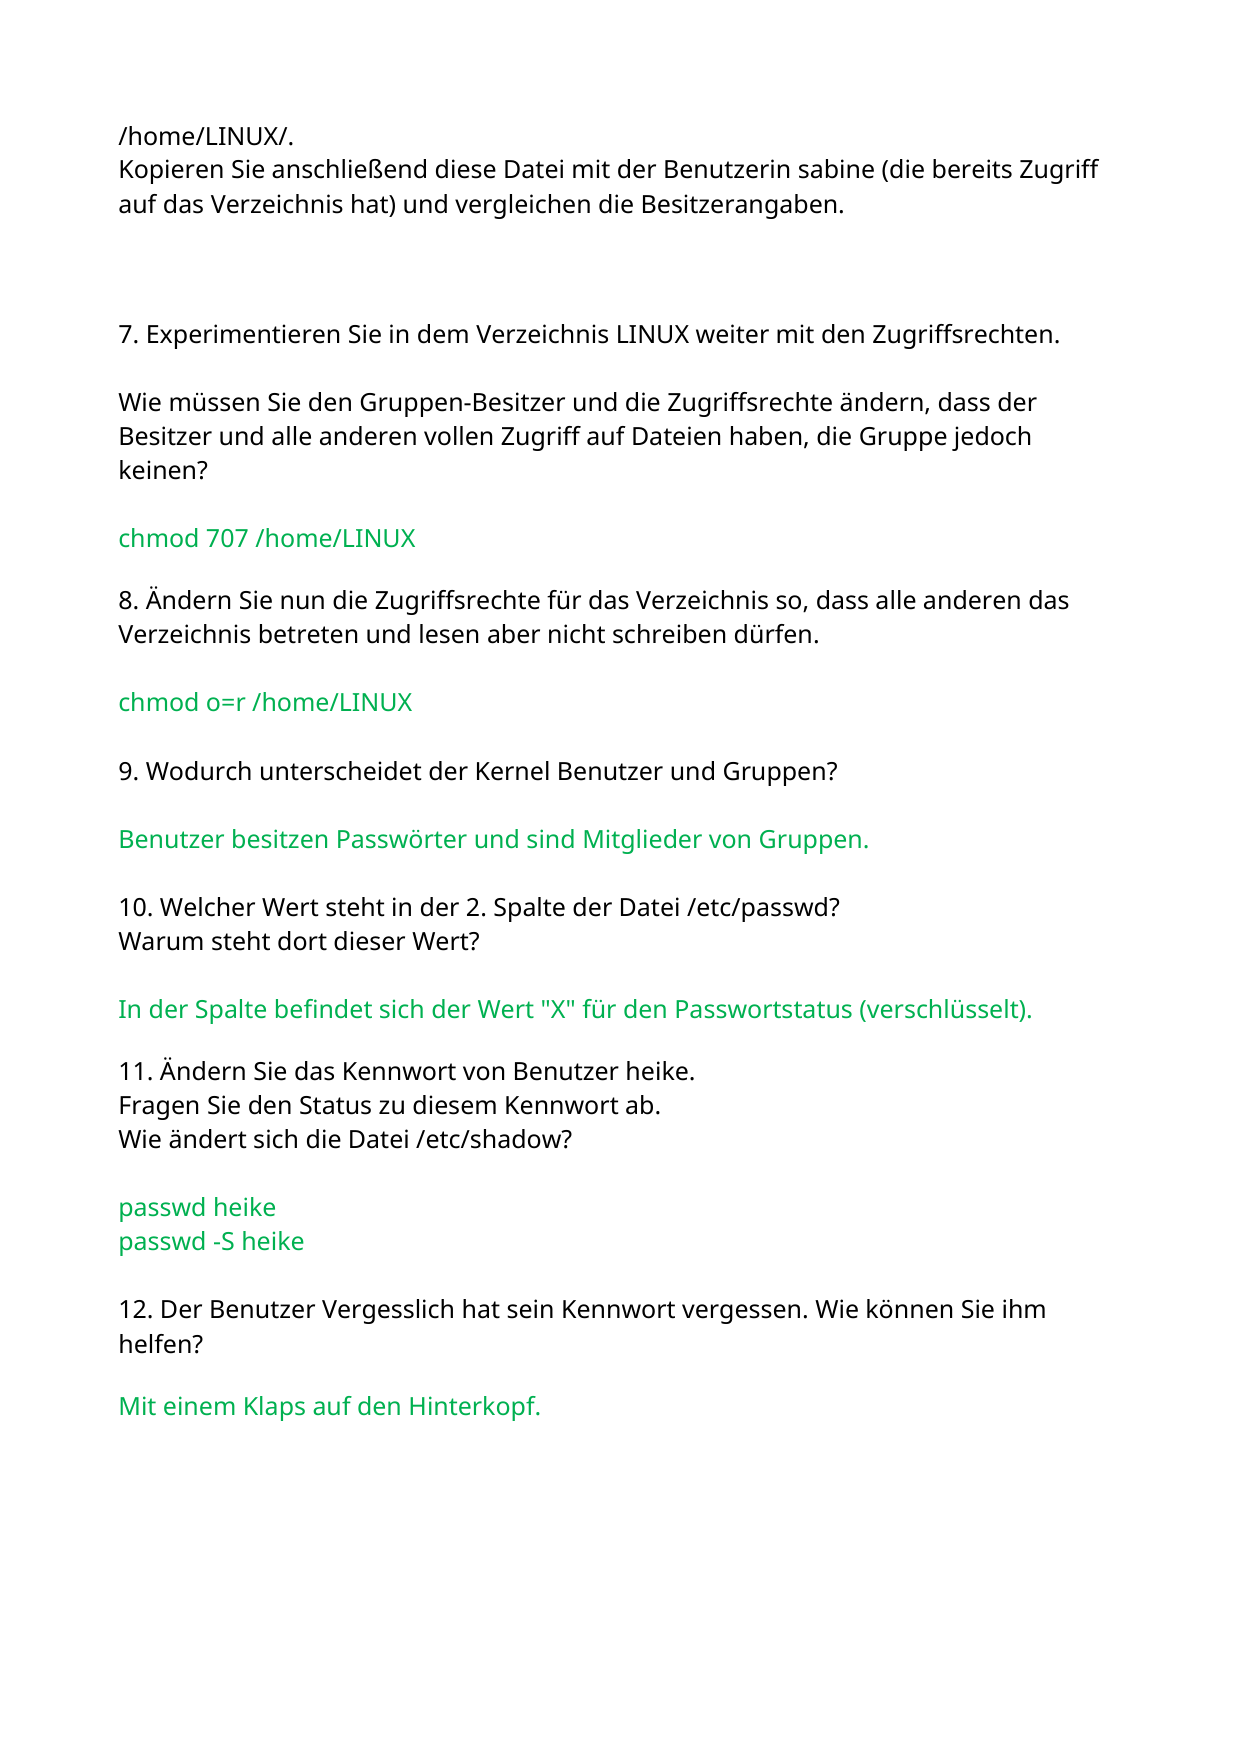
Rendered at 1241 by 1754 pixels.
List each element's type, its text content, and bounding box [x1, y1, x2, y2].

text 9. Wodurch unterscheidet der Kernel Benutzer und Gruppen? Benutzer besitzen Passwörter und sind Mitglieder von Gruppen. 10. Welcher Wert steht in der 2. Spalte der Datei /etc/passwd? Warum steht dort dieser Wert? In der Spalte befindet sich der Wert "X" für den Passwortstatus (verschlüsselt). [118, 719, 1122, 1054]
text passwd -S heike 12. Der Benutzer Vergesslich hat sein Kennwort vergessen. Wie können Sie ihm helfen? [118, 1224, 1122, 1388]
text 8. Ändern Sie nun die Zugriffsrechte für das Verzeichnis so, dass alle anderen das Verzeichnis betreten und lesen aber nicht schreiben dürfen. chmod o=r /home/LINUX [118, 583, 1122, 719]
text 7. Experimentieren Sie in dem Verzeichnis LINUX weiter mit den Zugriffsrechten. Wie müssen Sie den Gruppen-Besitzer und die Zugriffsrechte ändern, dass der Besitzer und alle anderen vollen Zugriff auf Dateien haben, die Gruppe jedoch keinen? chmod 707 /home/LINUX [118, 316, 1122, 583]
text /home/LINUX/. [118, 118, 1122, 152]
text 11. Ändern Sie das Kennwort von Benutzer heike. Fragen Sie den Status zu diesem Kennwort ab. Wie ändert sich die Datei /etc/shadow? passwd heike [118, 1054, 1122, 1224]
text Mit einem Klaps auf den Hinterkopf. [118, 1388, 1122, 1422]
text Kopieren Sie anschließend diese Datei mit der Benutzerin sabine (die bereits Zugriff auf das Verzeichnis hat) und vergleichen die Besitzerangaben. [118, 152, 1122, 316]
